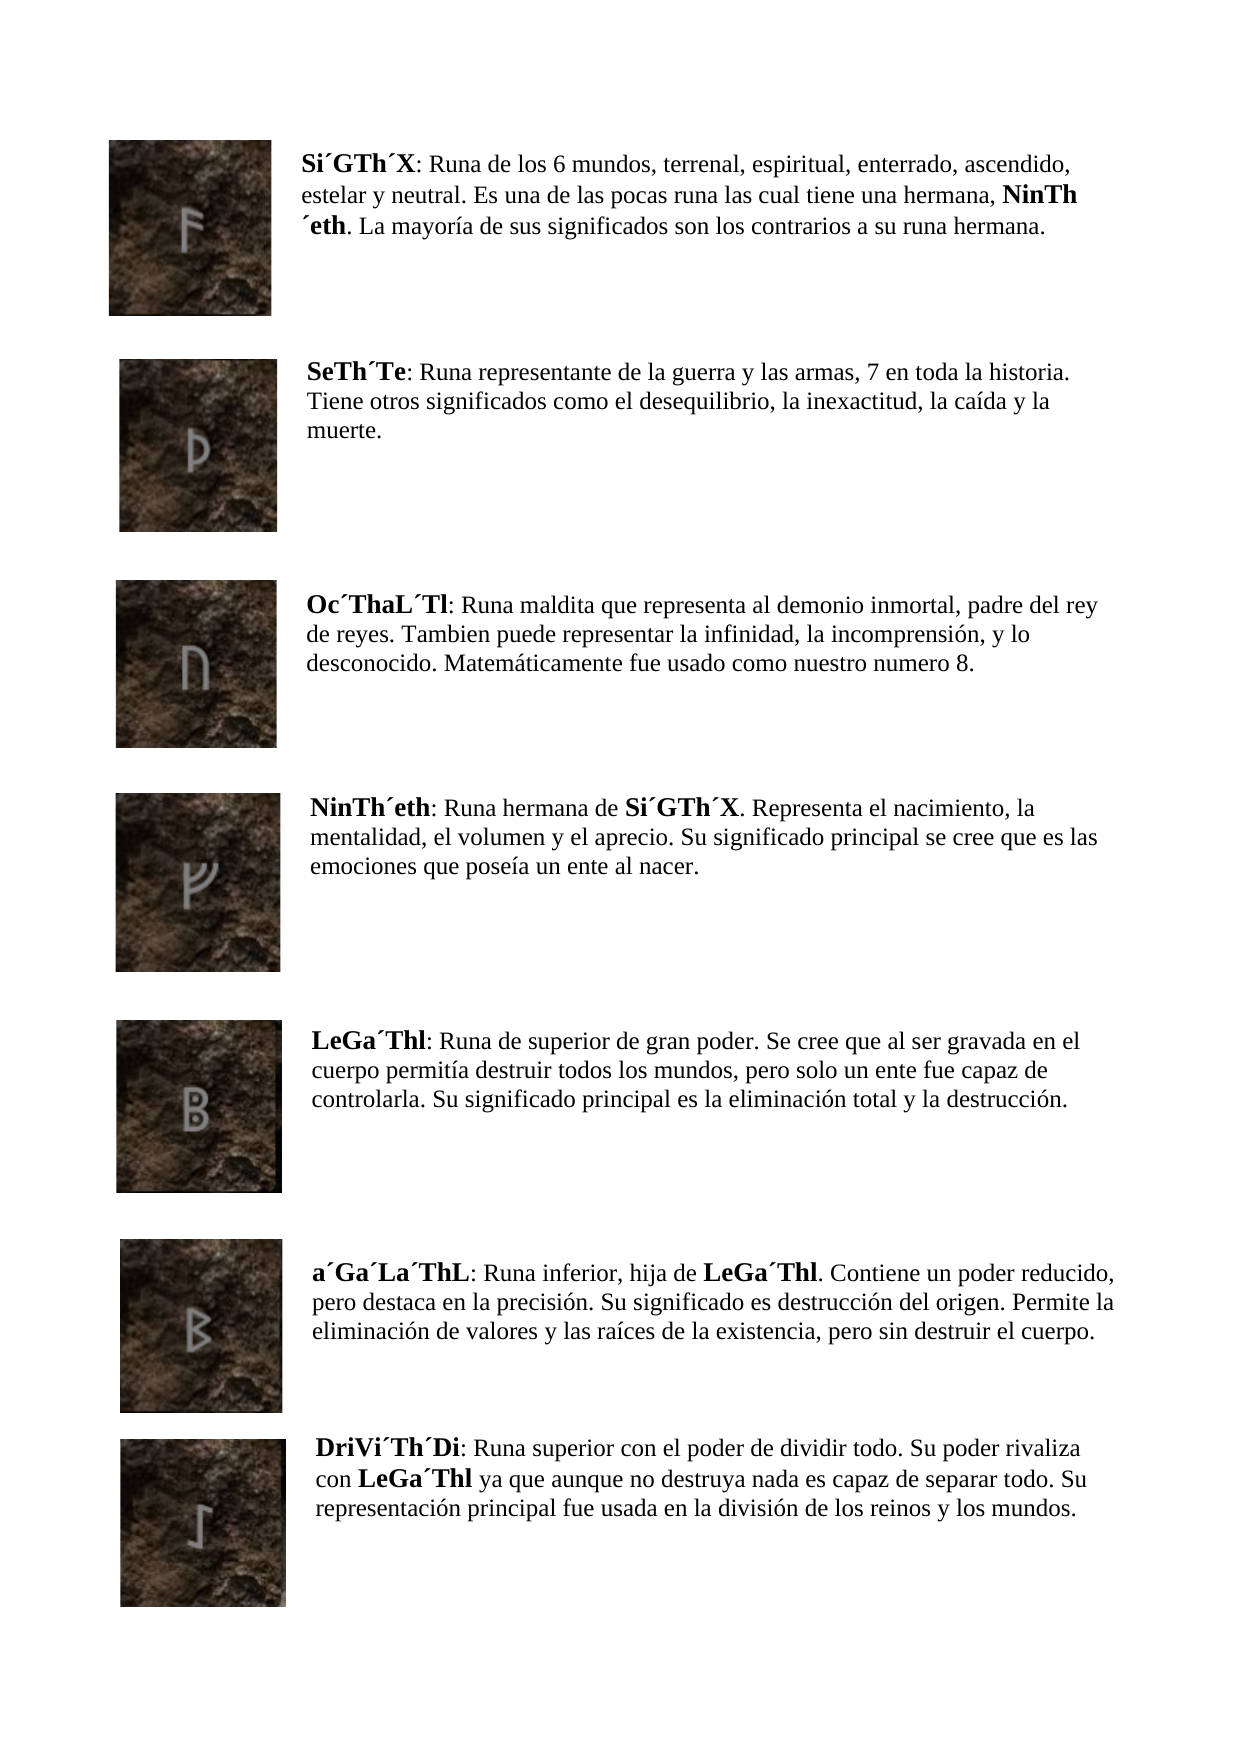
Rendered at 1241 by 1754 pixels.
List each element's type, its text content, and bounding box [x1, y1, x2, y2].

picture [115, 580, 277, 748]
picture [120, 1239, 283, 1413]
text DriVi´Th´Di: Runa superior con el poder de dividir todo. Su poder rivaliza con LeGa´Thl ya que aunque no destruya nada es capaz de separar todo. Su representación principal fue usada en la división de los reinos y los mundos. [148, 1431, 1122, 1522]
text Si´GTh´X: Runa de los 6 mundos, terrenal, espiritual, enterrado, ascendido, estelar y neutral. Es una de las pocas runa las cual tiene una hermana, NinTh´eth. La mayoría de sus significados son los contrarios a su runa hermana. [272, 147, 1122, 240]
text Oc´ThaL´Tl: Runa maldita que representa al demonio inmortal, padre del rey de reyes. Tambien puede representar la infinidad, la incomprensión, y lo desconocido. Matemáticamente fue usado como nuestro numero 8. [277, 588, 1122, 676]
text NinTh´eth: Runa hermana de Si´GTh´X. Representa el nacimiento, la mentalidad, el volumen y el aprecio. Su significado principal se cree que es las emociones que poseía un ente al nacer. [148, 791, 1122, 880]
picture [116, 1020, 282, 1193]
text SeTh´Te: Runa representante de la guerra y las armas, 7 en toda la historia. Tiene otros significados como el desequilibrio, la inexactitud, la caída y la muerte. [148, 355, 1122, 444]
text LeGa´Thl: Runa de superior de gran poder. Se cree que al ser gravada en el cuerpo permitía destruir todos los mundos, pero solo un ente fue capaz de controlarla. Su significado principal es la eliminación total y la destrucción. [282, 1024, 1122, 1112]
picture [108, 140, 272, 316]
text a´Ga´La´ThL: Runa inferior, hija de LeGa´Thl. Contiene un poder reducido, pero destaca en la precisión. Su significado es destrucción del origen. Permite la eliminación de valores y las raíces de la existencia, pero sin destruir el cuerpo. [283, 1256, 1122, 1345]
picture [120, 1439, 286, 1607]
picture [115, 793, 281, 972]
picture [119, 359, 278, 532]
